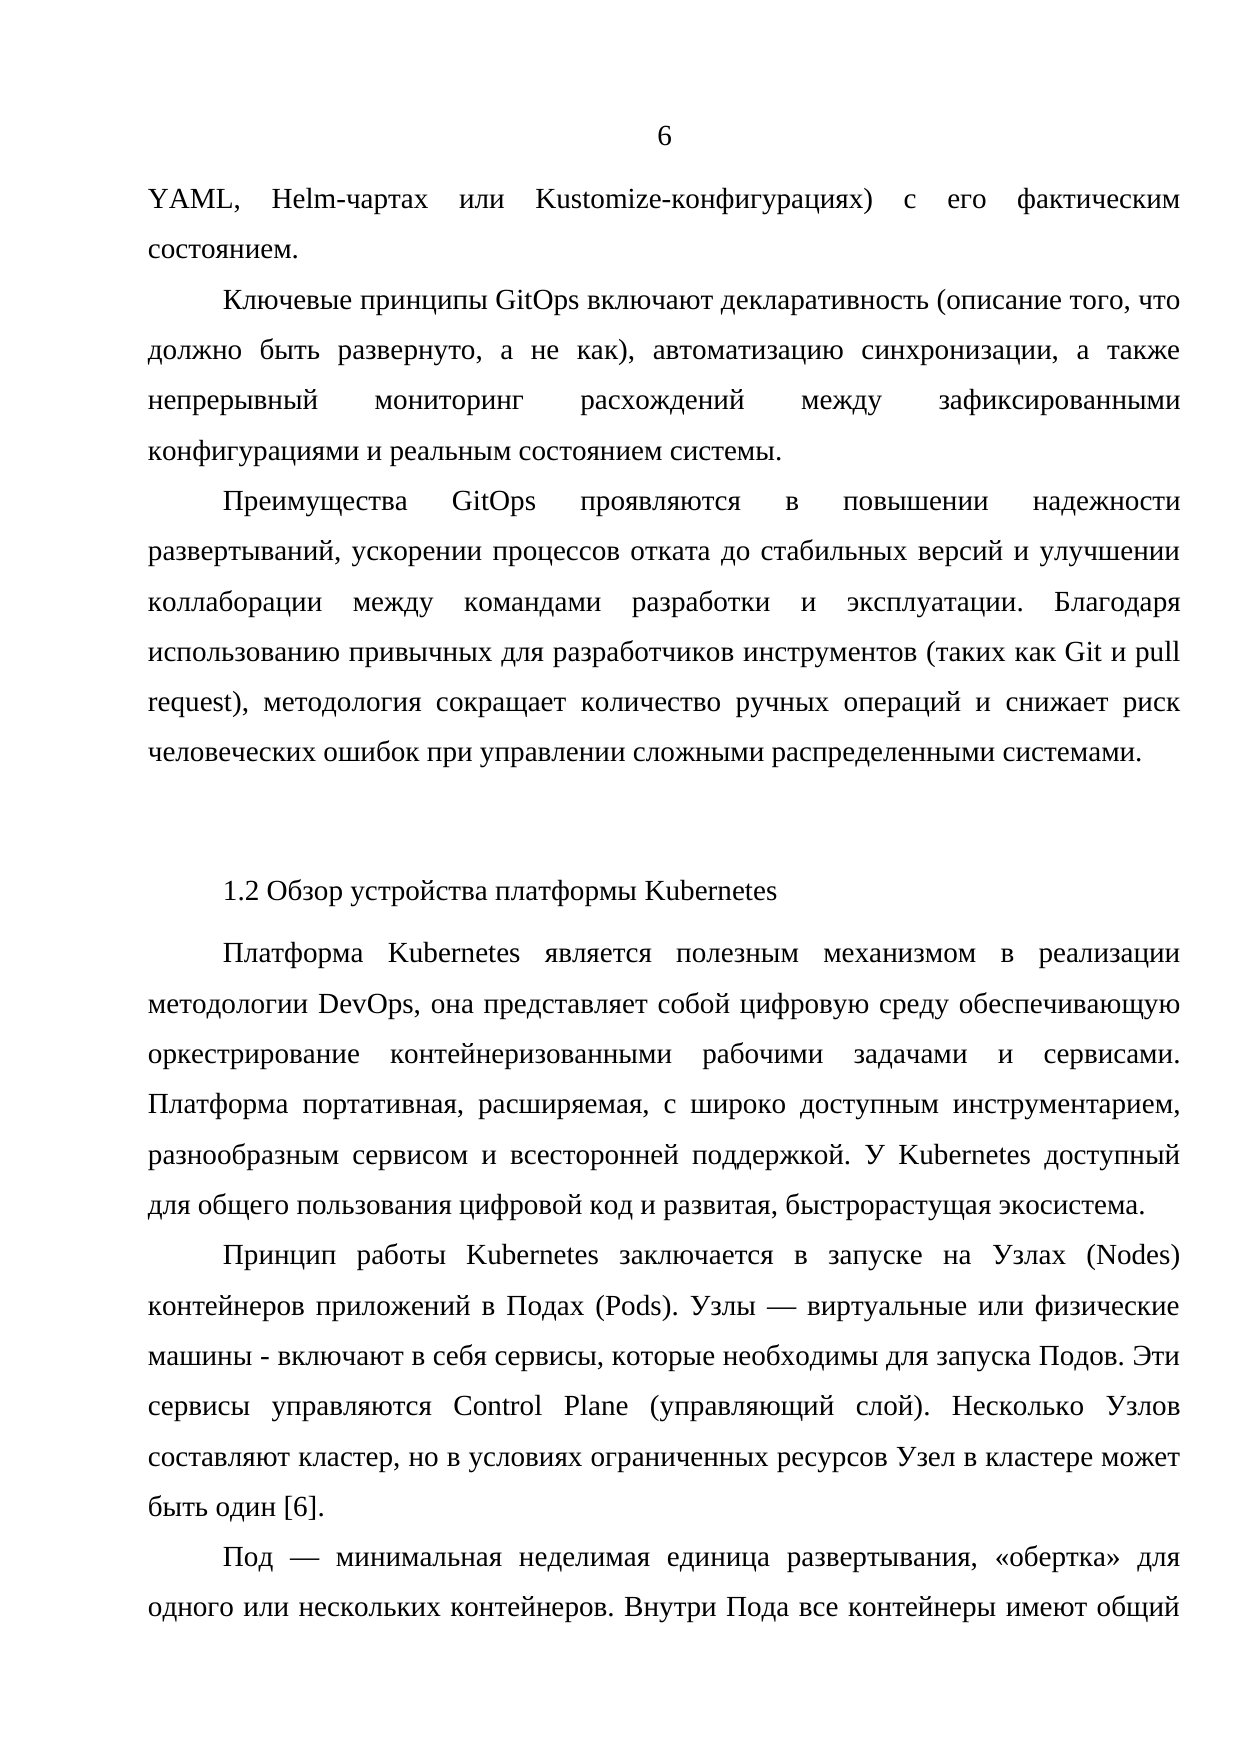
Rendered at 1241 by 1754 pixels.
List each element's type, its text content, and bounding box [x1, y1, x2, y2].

text Принцип работы Kubernetes заключается в запуске на Узлах (Nodes) контейнеров приложений в Подах (Pods). Узлы — виртуальные или физические машины - включают в себя сервисы, которые необходимы для запуска Подов. Эти сервисы управляются Control Plane (управляющий слой). Несколько Узлов составляют кластер, но в условиях ограниченных ресурсов Узел в кластере может быть один [6]. [148, 1237, 1181, 1522]
text YAML, Helm-чартах или Kustomize-конфигурациях) с его фактическим состоянием. [148, 181, 1181, 265]
text Преимущества GitOps проявляются в повышении надежности развертываний, ускорении процессов отката до стабильных версий и улучшении коллаборации между командами разработки и эксплуатации. Благодаря использованию привычных для разработчиков инструментов (таких как Git и pull request), методология сокращает количество ручных операций и снижает риск человеческих ошибок при управлении сложными распределенными системами. [148, 483, 1181, 768]
subtitle 1.2 Обзор устройства платформы Kubernetes [148, 873, 1181, 906]
text Ключевые принципы GitOps включают декларативность (описание того, что должно быть развернуто, а не как), автоматизацию синхронизации, а также непрерывный мониторинг расхождений между зафиксированными конфигурациями и реальным состоянием системы. [148, 282, 1181, 466]
text Платформа Kubernetes является полезным механизмом в реализации методологии DevOps, она представляет собой цифровую среду обеспечивающую оркестрирование контейнеризованными рабочими задачами и сервисами. Платформа портативная, расширяемая, с широко доступным инструментарием, разнообразным сервисом и всесторонней поддержкой. У Kubernetes доступный для общего пользования цифровой код и развитая, быстрорастущая экосистема. [148, 936, 1181, 1221]
text Под — минимальная неделимая единица развертывания, «обертка» для одного или нескольких контейнеров. Внутри Пода все контейнеры имеют общий [148, 1539, 1181, 1623]
